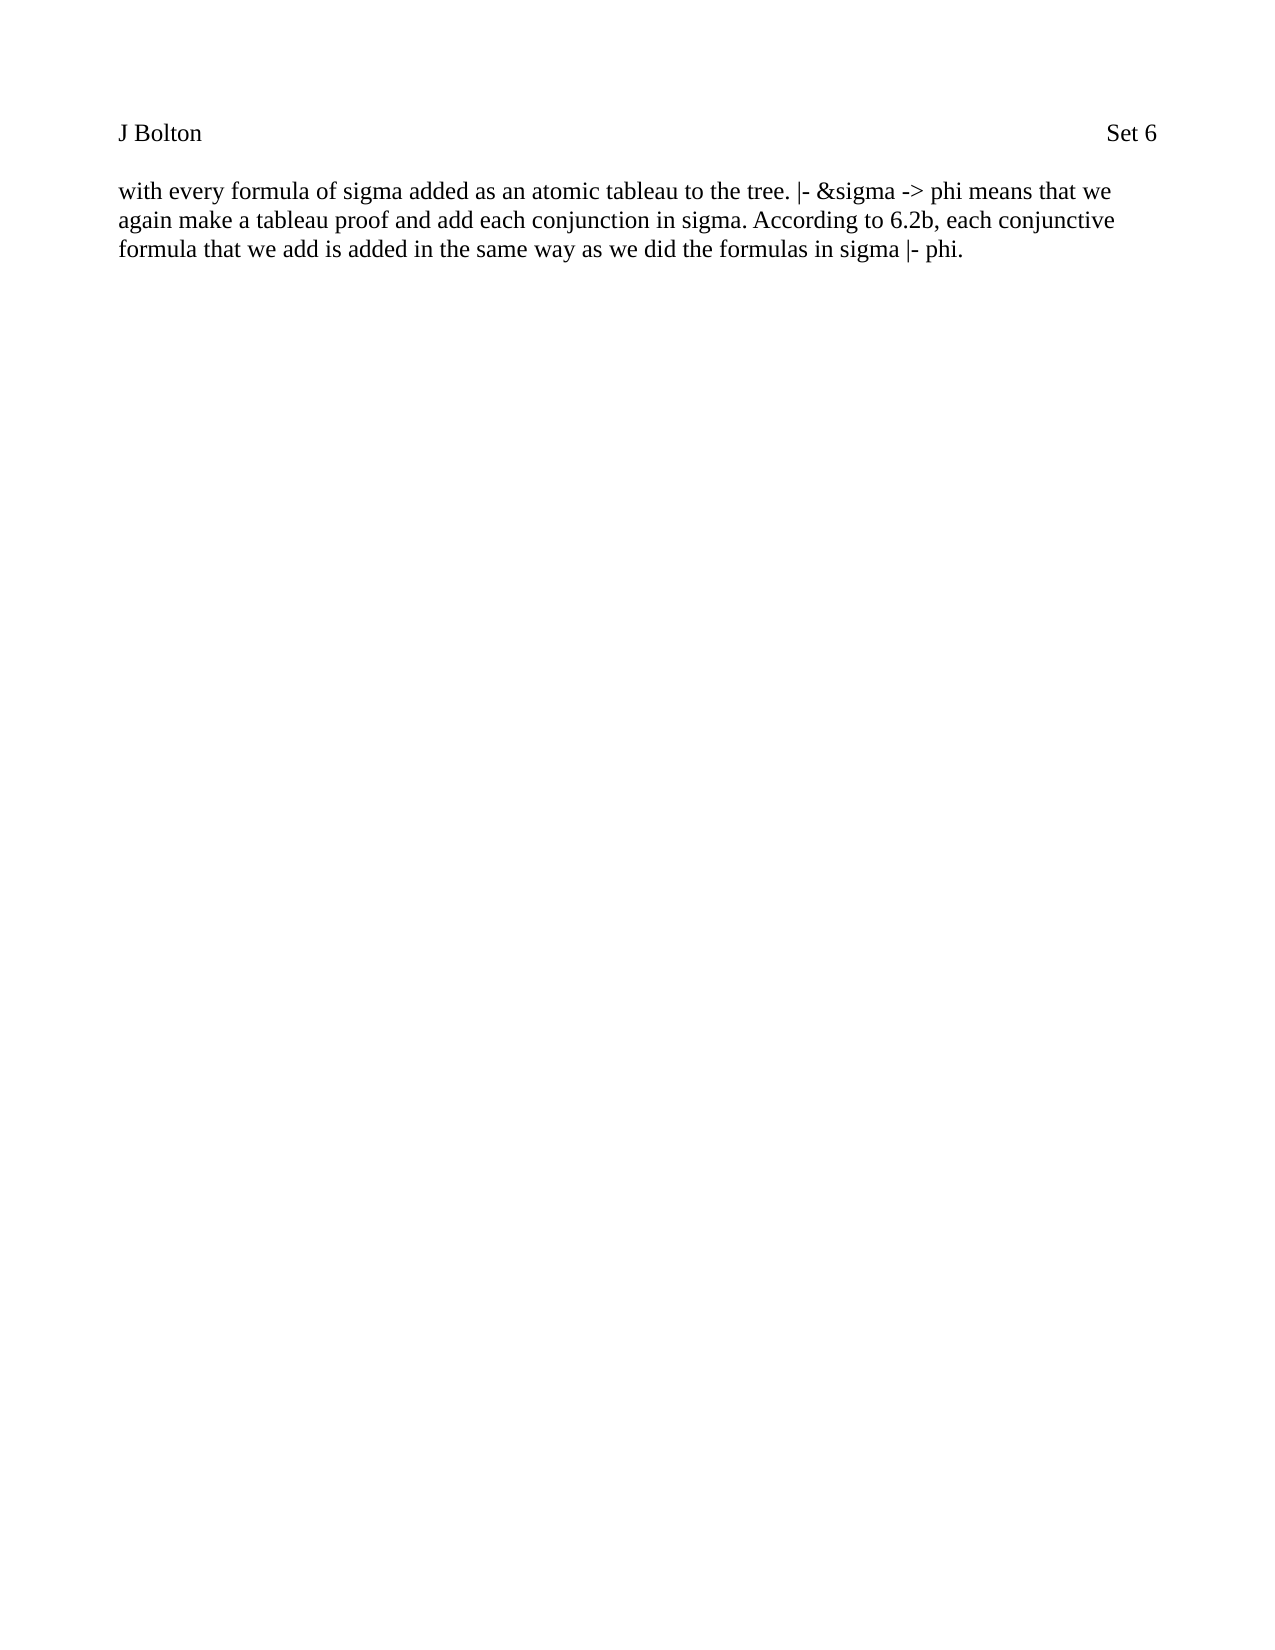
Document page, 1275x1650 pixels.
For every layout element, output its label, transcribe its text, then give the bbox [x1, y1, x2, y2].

text with every formula of sigma added as an atomic tableau to the tree. |- &sigma -> phi means that we again make a tableau proof and add each conjunction in sigma. According to 6.2b, each conjunctive formula that we add is added in the same way as we did the formulas in sigma |- phi. [118, 176, 1157, 263]
